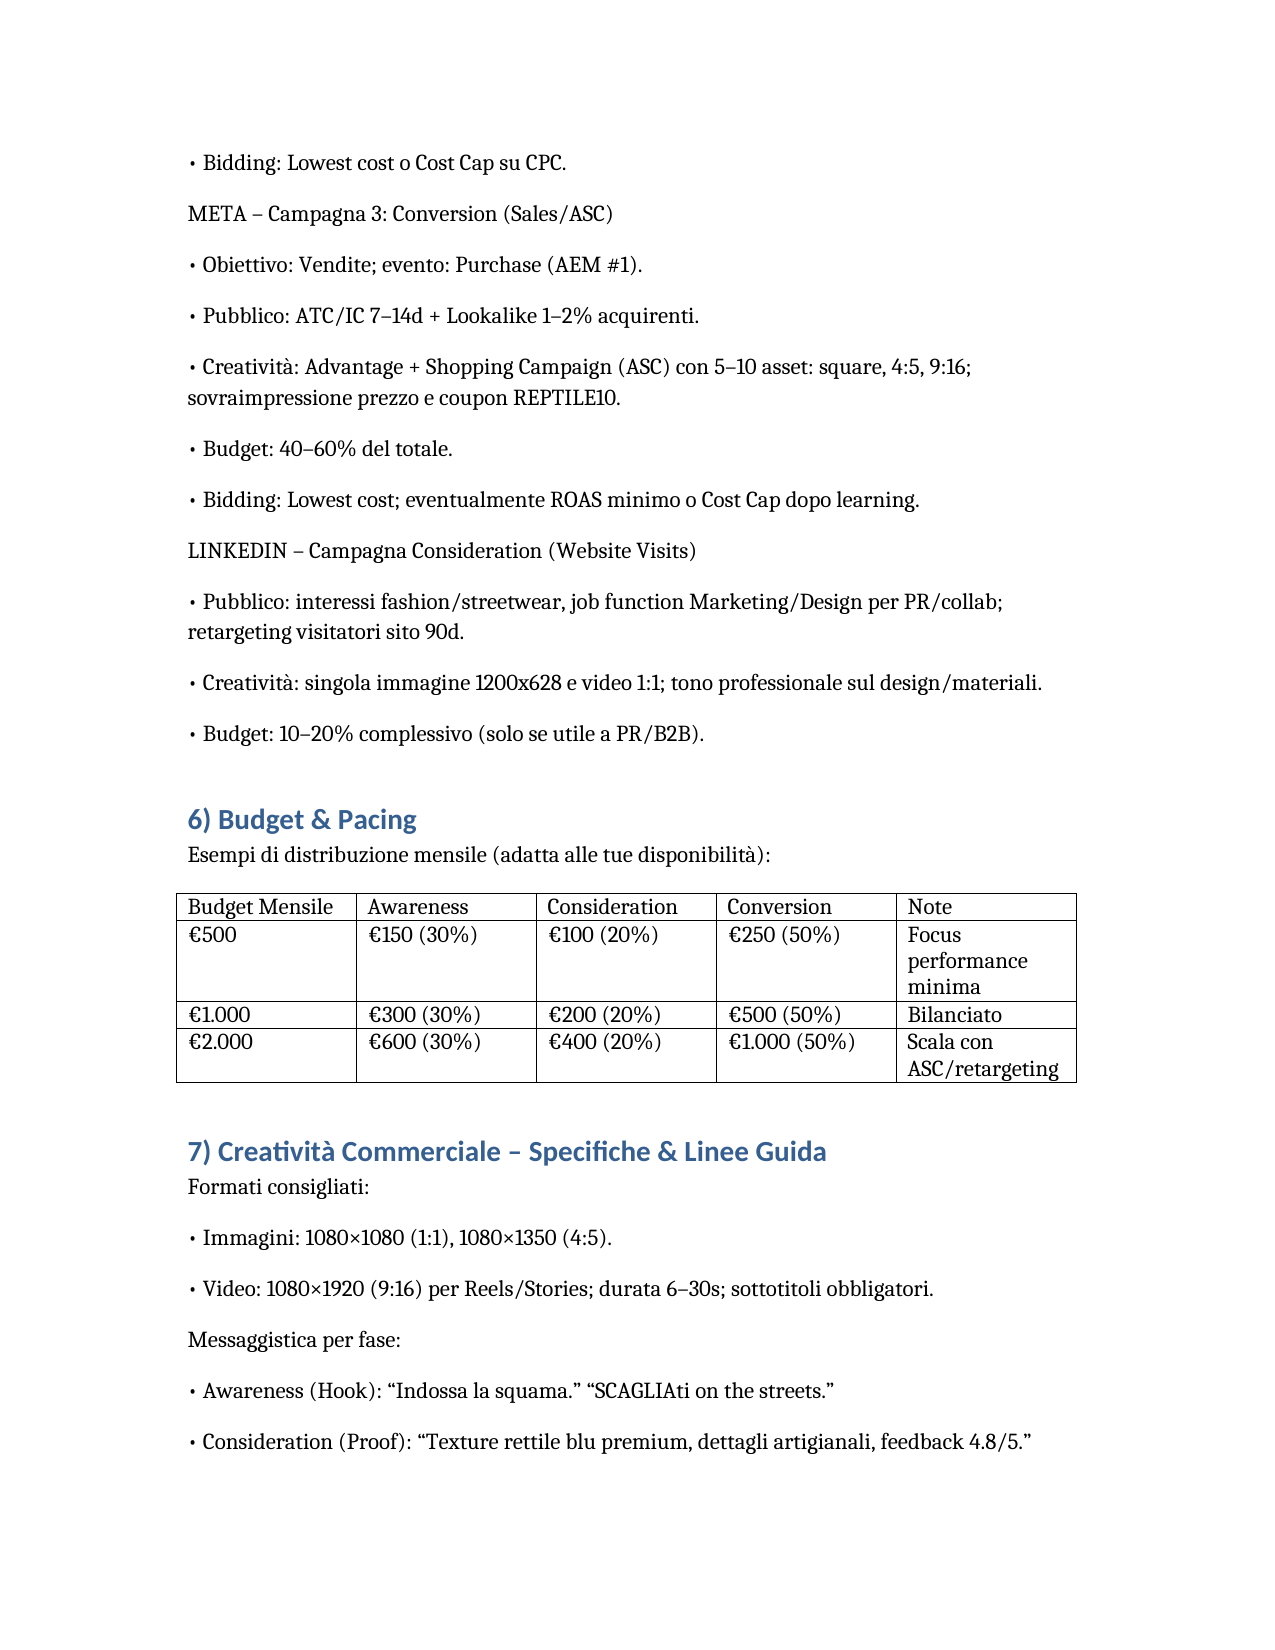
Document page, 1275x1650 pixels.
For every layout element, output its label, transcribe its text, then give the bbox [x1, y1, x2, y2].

table_cell Focus performance minima [897, 921, 1076, 1001]
text • Pubblico: ATC/IC 7–14d + Lookalike 1–2% acquirenti. [187, 303, 1087, 329]
table_cell €250 (50%) [717, 921, 896, 1001]
table_header Budget Mensile [177, 894, 356, 920]
subtitle 7) Creatività Commerciale – Specifiche & Linee Guida [187, 1133, 1087, 1168]
text • Awareness (Hook): “Indossa la squama.” “SCAGLIAti on the streets.” [187, 1378, 1087, 1404]
text • Bidding: Lowest cost; eventualmente ROAS minimo o Cost Cap dopo learning. [187, 486, 1087, 513]
text • Budget: 40–60% del totale. [187, 435, 1087, 462]
text • Pubblico: interessi fashion/streetwear, job function Marketing/Design per PR/collab; retargeting visitatori sito 90d. [187, 588, 1087, 645]
text • Obiettivo: Vendite; evento: Purchase (AEM #1). [187, 252, 1087, 278]
table_cell €400 (20%) [537, 1029, 716, 1082]
text • Video: 1080×1920 (9:16) per Reels/Stories; durata 6–30s; sottotitoli obbligatori. [187, 1276, 1087, 1302]
text META – Campagna 3: Conversion (Sales/ASC) [187, 201, 1087, 227]
table_cell Scala con ASC/retargeting [897, 1029, 1076, 1082]
table_cell €150 (30%) [357, 921, 536, 1001]
table_cell €600 (30%) [357, 1029, 536, 1082]
text Messaggistica per fase: [187, 1327, 1087, 1353]
table_header Conversion [717, 894, 896, 920]
text • Creatività: Advantage + Shopping Campaign (ASC) con 5–10 asset: square, 4:5, 9:16; sovraimpressione prezzo e coupon REPTILE10. [187, 354, 1087, 411]
text Esempi di distribuzione mensile (adatta alle tue disponibilità): [187, 842, 1087, 868]
text • Bidding: Lowest cost o Cost Cap su CPC. [187, 150, 1087, 176]
table_cell €300 (30%) [357, 1002, 536, 1028]
table_cell €200 (20%) [537, 1002, 716, 1028]
text • Budget: 10–20% complessivo (solo se utile a PR/B2B). [187, 721, 1087, 747]
text • Creatività: singola immagine 1200x628 e video 1:1; tono professionale sul design/materiali. [187, 670, 1087, 696]
text • Immagini: 1080×1080 (1:1), 1080×1350 (4:5). [187, 1225, 1087, 1251]
table_cell €500 [177, 921, 356, 1001]
table_cell €100 (20%) [537, 921, 716, 1001]
table_cell €1.000 [177, 1002, 356, 1028]
text • Consideration (Proof): “Texture rettile blu premium, dettagli artigianali, feedback 4.8/5.” [187, 1429, 1087, 1455]
table_cell €2.000 [177, 1029, 356, 1082]
table_cell €500 (50%) [717, 1002, 896, 1028]
table_header Note [897, 894, 1076, 920]
table_cell Bilanciato [897, 1002, 1076, 1028]
table_header Awareness [357, 894, 536, 920]
text LINKEDIN – Campagna Consideration (Website Visits) [187, 537, 1087, 564]
table_header Consideration [537, 894, 716, 920]
text Formati consigliati: [187, 1174, 1087, 1200]
subtitle 6) Budget & Pacing [187, 801, 1087, 837]
table_cell €1.000 (50%) [717, 1029, 896, 1082]
